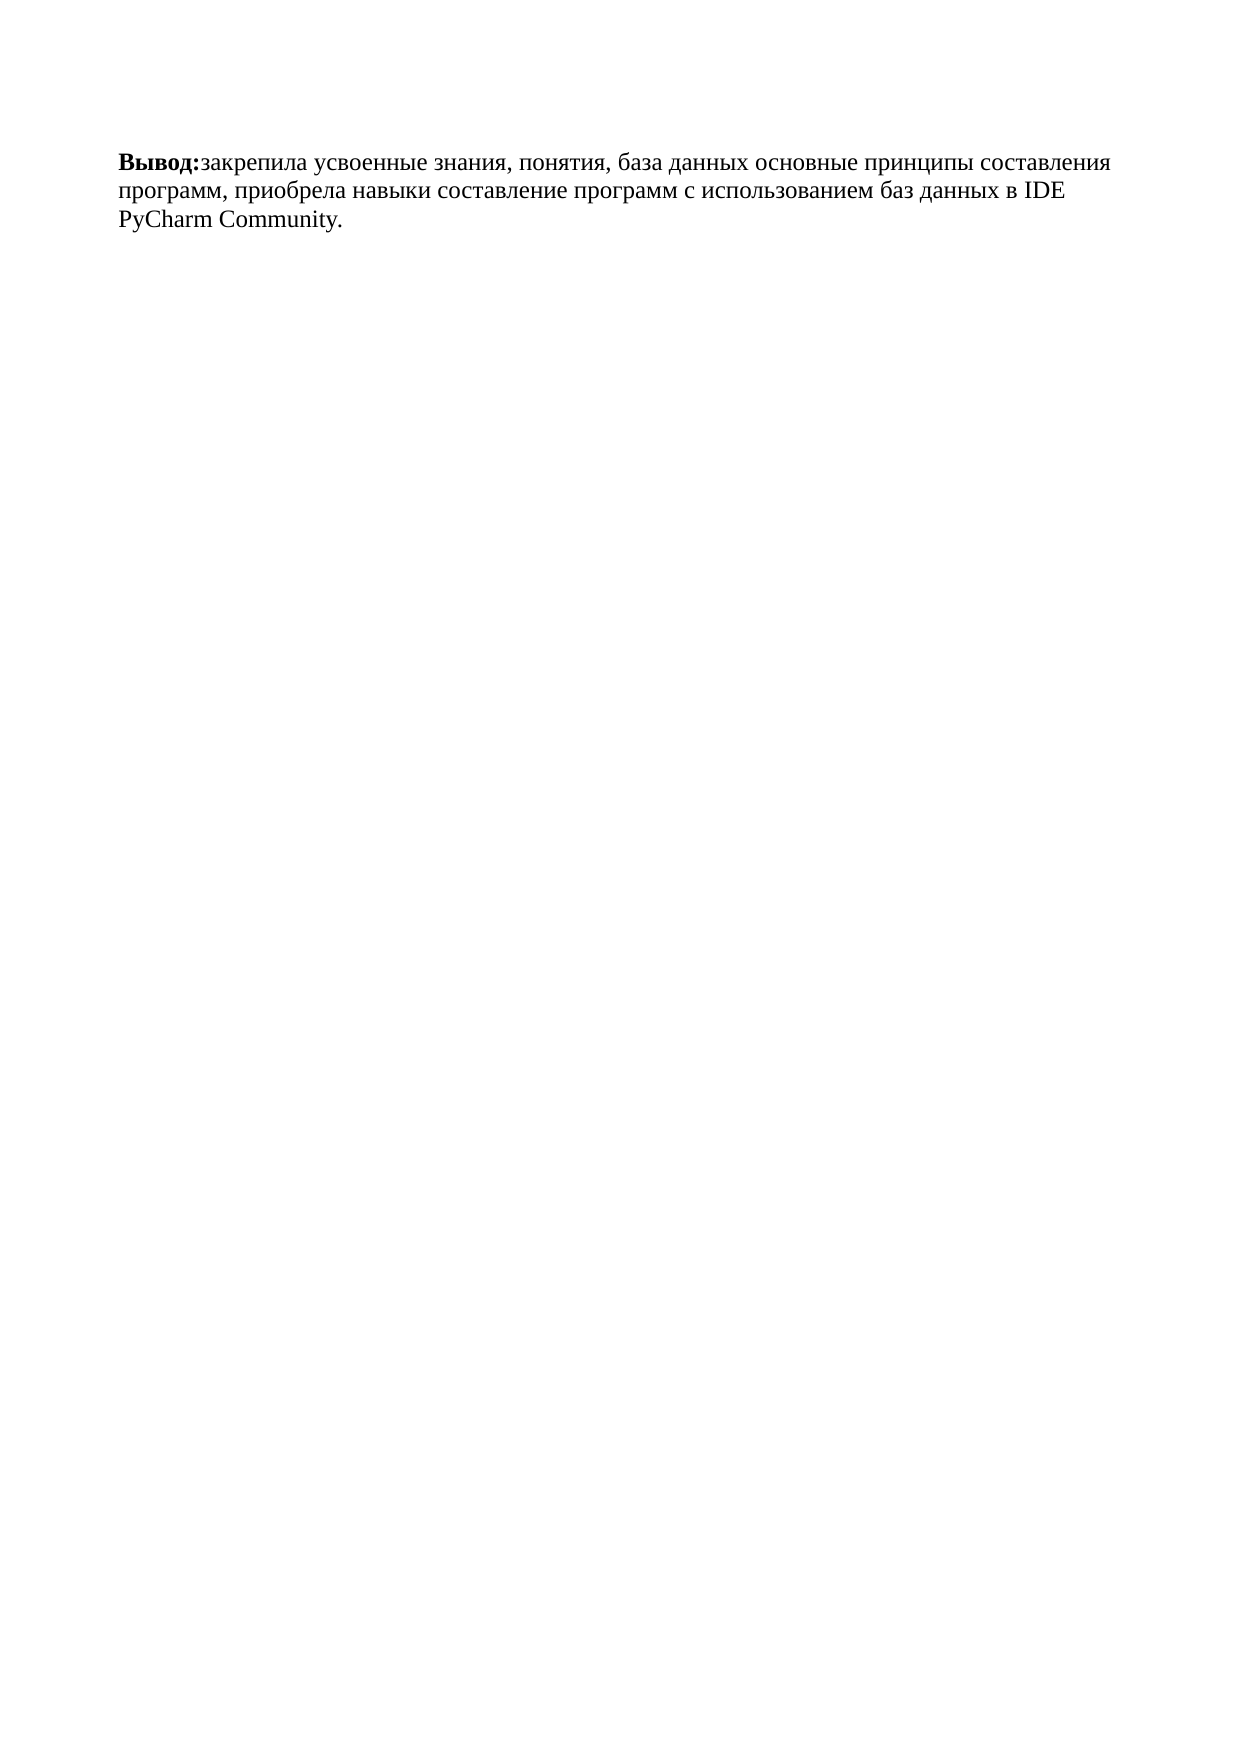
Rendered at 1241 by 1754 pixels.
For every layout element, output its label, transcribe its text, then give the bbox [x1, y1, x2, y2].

text Вывод:закрепила усвоенные знания, понятия, база данных основные принципы составления программ, приобрела навыки составление программ с использованием баз данных в IDE PyCharm Community. [118, 147, 1122, 233]
